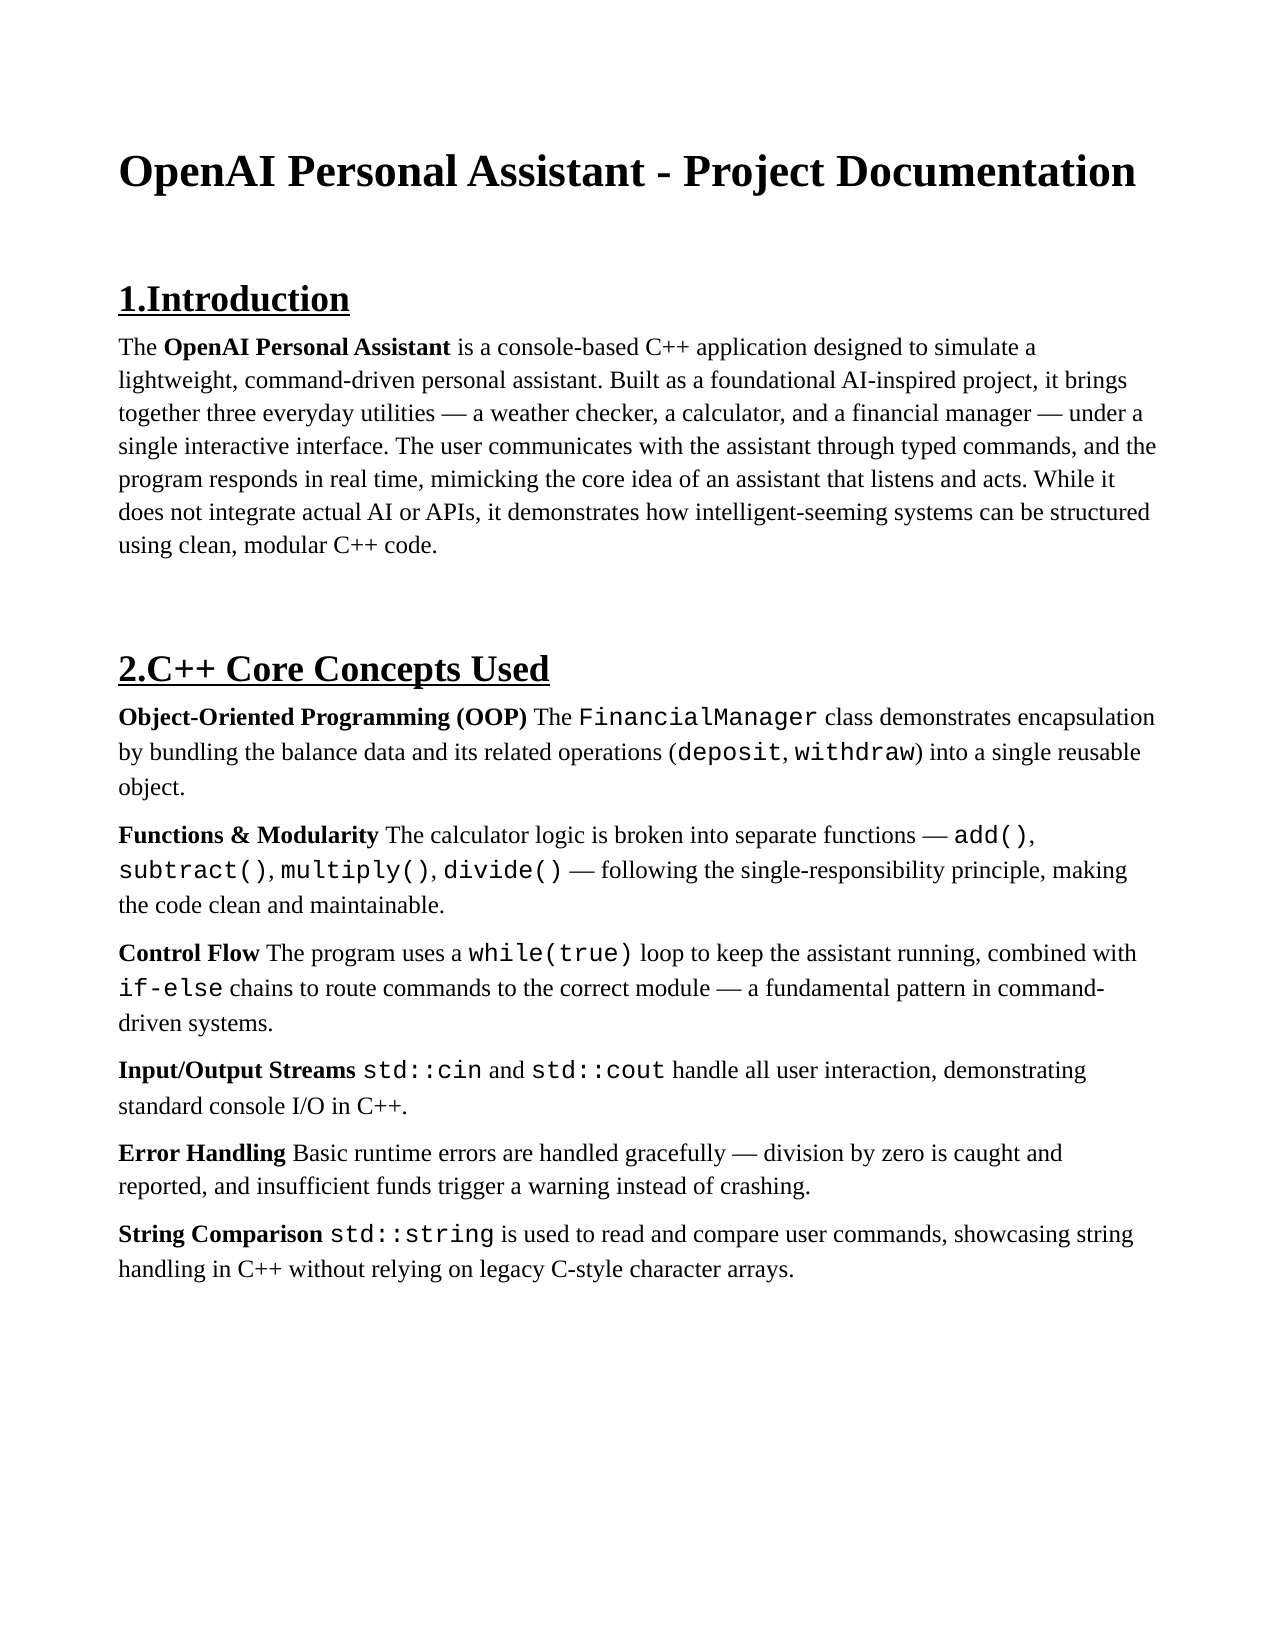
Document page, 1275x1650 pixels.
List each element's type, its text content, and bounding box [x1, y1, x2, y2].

subtitle 2.C++ Core Concepts Used [118, 647, 1157, 690]
text String Comparison std::string is used to read and compare user commands, showcasing string handling in C++ without relying on legacy C-style character arrays. [118, 1219, 1157, 1283]
text The OpenAI Personal Assistant is a console-based C++ application designed to simulate a lightweight, command-driven personal assistant. Built as a foundational AI-inspired project, it brings together three everyday utilities — a weather checker, a calculator, and a financial manager — under a single interactive interface. The user communicates with the assistant through typed commands, and the program responds in real time, mimicking the core idea of an assistant that listens and acts. While it does not integrate actual AI or APIs, it demonstrates how intelligent-seeming systems can be structured using clean, modular C++ code. [118, 332, 1157, 559]
text Object-Oriented Programming (OOP) The FinancialManager class demonstrates encapsulation by bundling the balance data and its related operations (deposit, withdraw) into a single reusable object. [118, 702, 1157, 801]
text Input/Output Streams std::cin and std::cout handle all user interaction, demonstrating standard console I/O in C++. [118, 1056, 1157, 1119]
subtitle OpenAI Personal Assistant - Project Documentation [118, 143, 1157, 196]
text Functions & Modularity The calculator logic is broken into separate functions — add(), subtract(), multiply(), divide() — following the single-responsibility principle, making the code clean and maintainable. [118, 820, 1157, 919]
text Control Flow The program uses a while(true) loop to keep the assistant running, combined with if-else chains to route commands to the correct module — a fundamental pattern in command-driven systems. [118, 938, 1157, 1037]
subtitle 1.Introduction [118, 277, 1157, 320]
text Error Handling Basic runtime errors are handled gracefully — division by zero is caught and reported, and insufficient funds trigger a warning instead of crashing. [118, 1138, 1157, 1200]
